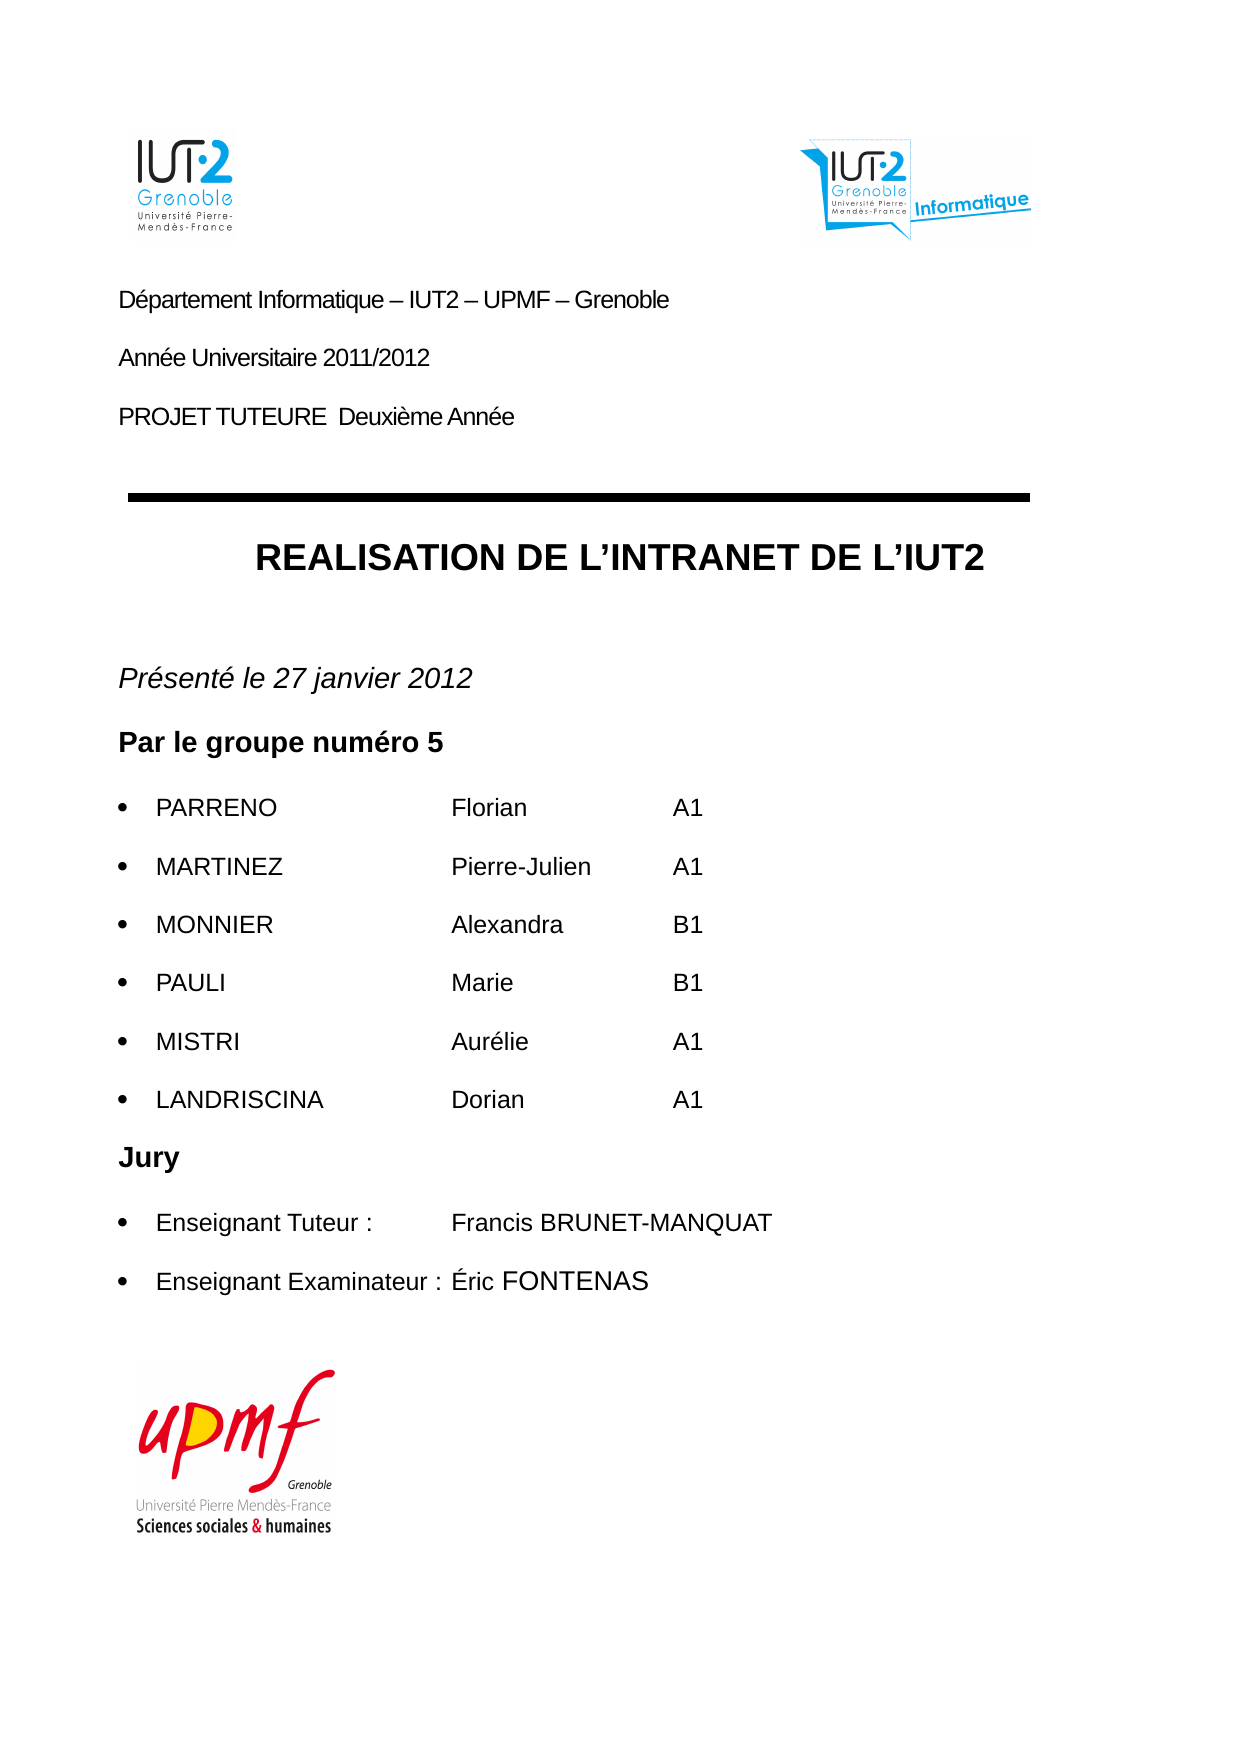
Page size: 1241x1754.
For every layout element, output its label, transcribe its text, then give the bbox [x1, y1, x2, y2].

picture [134, 127, 236, 243]
subtitle Jury [118, 1140, 1122, 1174]
text REALISATION DE L’INTRANET DE L’IUT2 [118, 544, 1122, 577]
list MISTRI Aurélie A1 [118, 1023, 1122, 1057]
picture [799, 137, 1032, 243]
subtitle Département Informatique – IUT2 – UPMF – Grenoble [118, 282, 1122, 315]
subtitle PROJET TUTEURE Deuxième Année [118, 398, 1122, 432]
subtitle Présenté le 27 janvier 2012 [118, 661, 1122, 694]
list PAULI Marie B1 [118, 965, 1122, 998]
subtitle Année Universitaire 2011/2012 [118, 340, 1122, 373]
list MONNIER Alexandra B1 [118, 907, 1122, 940]
list MARTINEZ Pierre-Julien A1 [118, 848, 1122, 882]
subtitle Par le groupe numéro 5 [118, 725, 1122, 759]
list Enseignant Examinateur : Éric FONTENAS [118, 1263, 1122, 1297]
picture [134, 1364, 337, 1536]
list PARRENO Florian A1 [118, 790, 1122, 823]
list LANDRISCINA Dorian A1 [118, 1082, 1122, 1115]
list Enseignant Tuteur : Francis BRUNET-MANQUAT [118, 1205, 1122, 1238]
